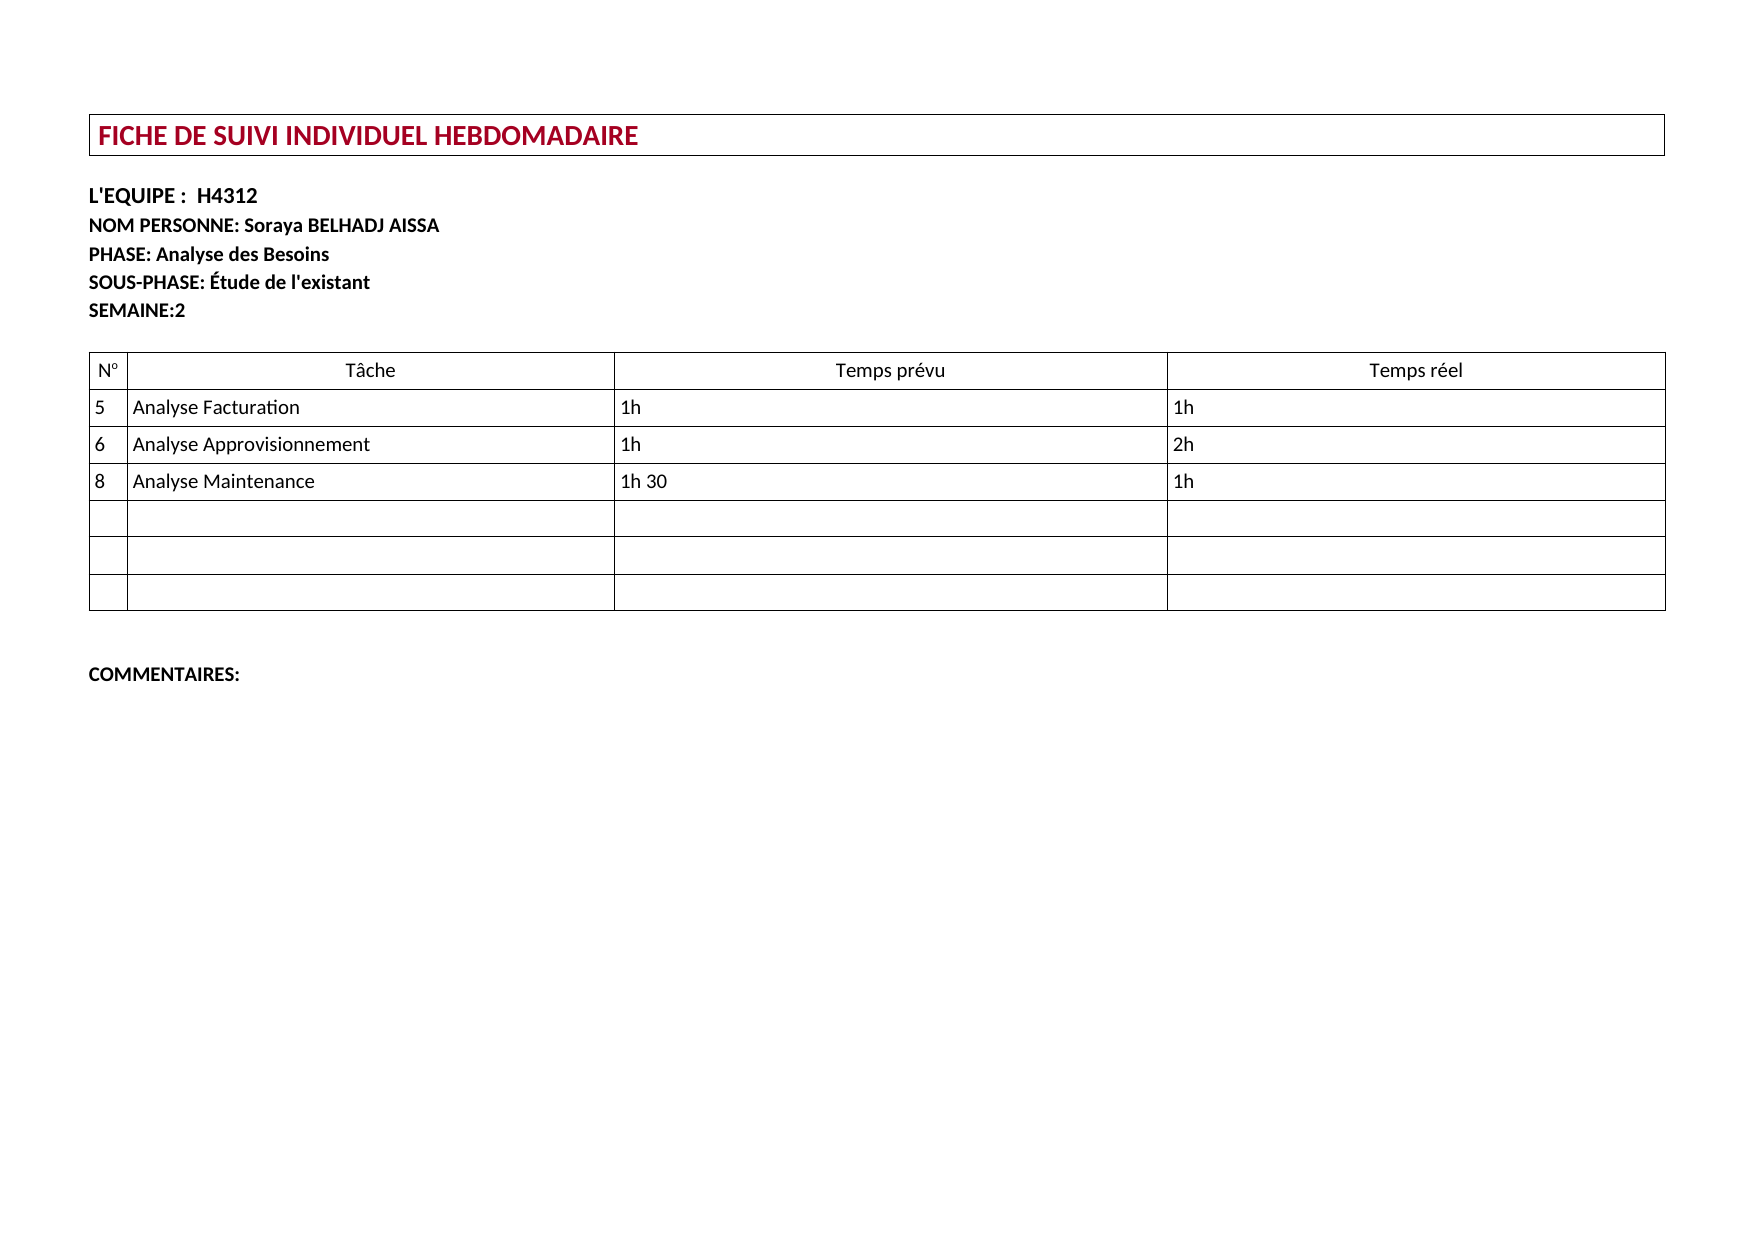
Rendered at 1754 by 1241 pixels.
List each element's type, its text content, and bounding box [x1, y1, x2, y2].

table_cell 8 [90, 464, 127, 499]
table_header Temps prévu [615, 353, 1167, 388]
table_cell Analyse Approvisionnement [128, 427, 614, 462]
text L'EQUIPE : H4312 [89, 181, 1665, 209]
table_cell 2h [1168, 427, 1665, 462]
table_cell [128, 537, 614, 573]
text SEMAINE:2 [89, 298, 1665, 323]
text NOM PERSONNE: Soraya BELHADJ AISSA [89, 212, 1665, 238]
table_cell [90, 501, 127, 536]
table_cell [615, 575, 1167, 610]
table_cell [128, 501, 614, 536]
table_cell [615, 501, 1167, 536]
text FICHE DE SUIVI INDIVIDUEL HEBDOMADAIRE [90, 115, 1664, 155]
table_cell 6 [90, 427, 127, 462]
table_cell [615, 537, 1167, 573]
table_header Temps réel [1168, 353, 1665, 388]
table_cell 1h [1168, 464, 1665, 499]
table_cell [90, 575, 127, 610]
table_cell 1h [1168, 390, 1665, 426]
table_cell [128, 575, 614, 610]
table_cell 5 [90, 390, 127, 426]
text SOUS-PHASE: Étude de l'existant [89, 269, 1665, 295]
text COMMENTAIRES: [89, 661, 1665, 687]
table_cell [1168, 575, 1665, 610]
table_cell [1168, 537, 1665, 573]
table_cell [90, 537, 127, 573]
table_header Tâche [128, 353, 614, 388]
table_cell Analyse Maintenance [128, 464, 614, 499]
table_cell [1168, 501, 1665, 536]
text PHASE: Analyse des Besoins [89, 241, 1665, 266]
table_header No [90, 353, 127, 388]
table_cell Analyse Facturation [128, 390, 614, 426]
table_cell 1h 30 [615, 464, 1167, 499]
table_cell 1h [615, 390, 1167, 426]
table_cell 1h [615, 427, 1167, 462]
